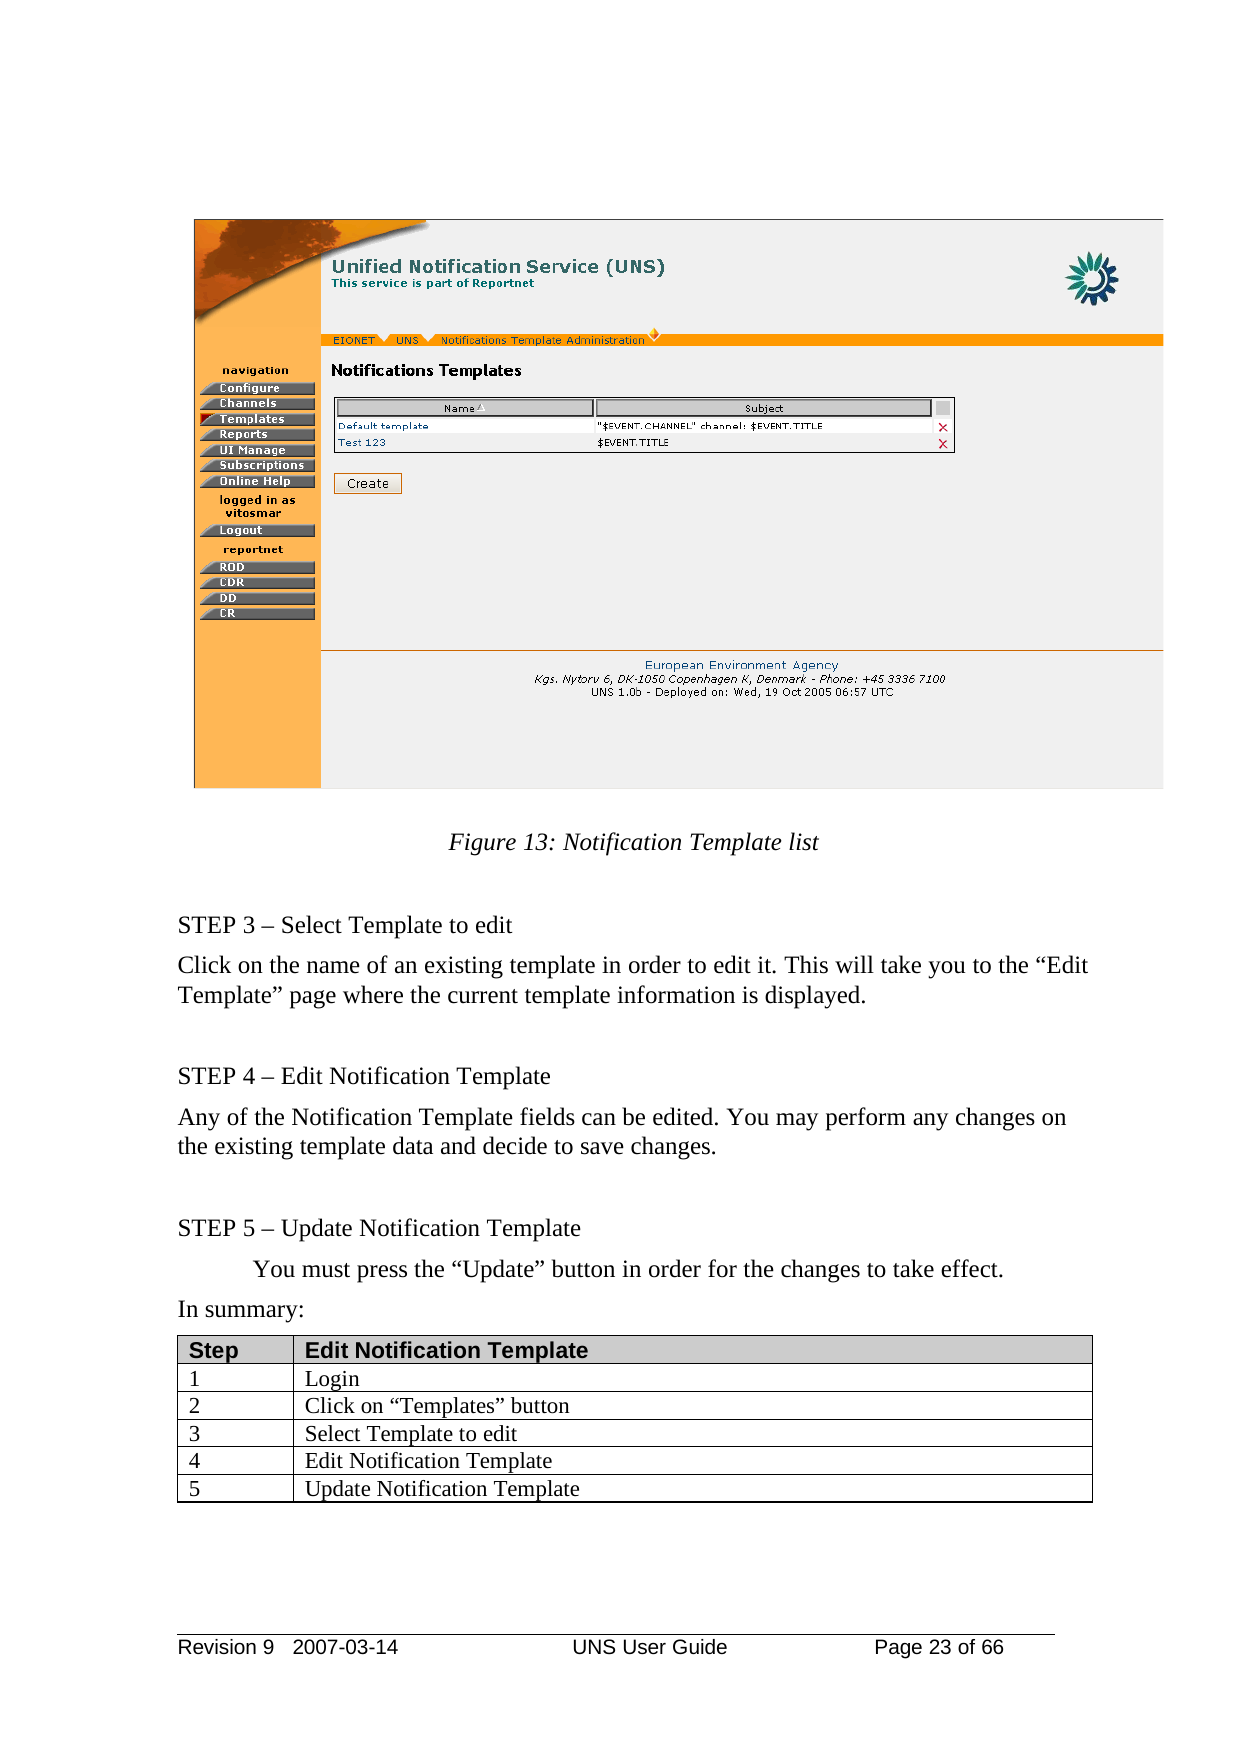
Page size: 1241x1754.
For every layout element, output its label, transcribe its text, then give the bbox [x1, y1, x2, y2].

text STEP 3 – Select Template to edit [177, 909, 1092, 939]
table_cell Select Template to edit [294, 1420, 1092, 1446]
table_cell 4 [178, 1447, 293, 1474]
picture [193, 219, 1164, 789]
text Any of the Notification Template fields can be edited. You may perform any changes on the existing template data and decide to save changes. [177, 1102, 1092, 1160]
table_cell Click on “Templates” button [294, 1392, 1092, 1418]
text In summary: [177, 1294, 1092, 1323]
table_cell Edit Notification Template [294, 1447, 1092, 1474]
table_cell Login [294, 1364, 1092, 1391]
text STEP 5 – Update Notification Template [177, 1213, 1092, 1242]
table_cell Update Notification Template [294, 1475, 1092, 1501]
text Click on the name of an existing template in order to edit it. This will take you to the “Edit Template” page where the current template information is displayed. [177, 950, 1092, 1008]
table_header Edit Notification Template [294, 1336, 1092, 1363]
text Figure 13: Notification Template list [177, 827, 1092, 856]
text STEP 4 – Edit Notification Template [177, 1061, 1092, 1090]
table_cell 5 [178, 1475, 293, 1501]
table_cell 2 [178, 1392, 293, 1418]
table_header Step [178, 1336, 293, 1363]
table_cell 1 [178, 1364, 293, 1391]
table_cell 3 [178, 1420, 293, 1446]
text You must press the “Update” button in order for the changes to take effect. [177, 1253, 1092, 1283]
